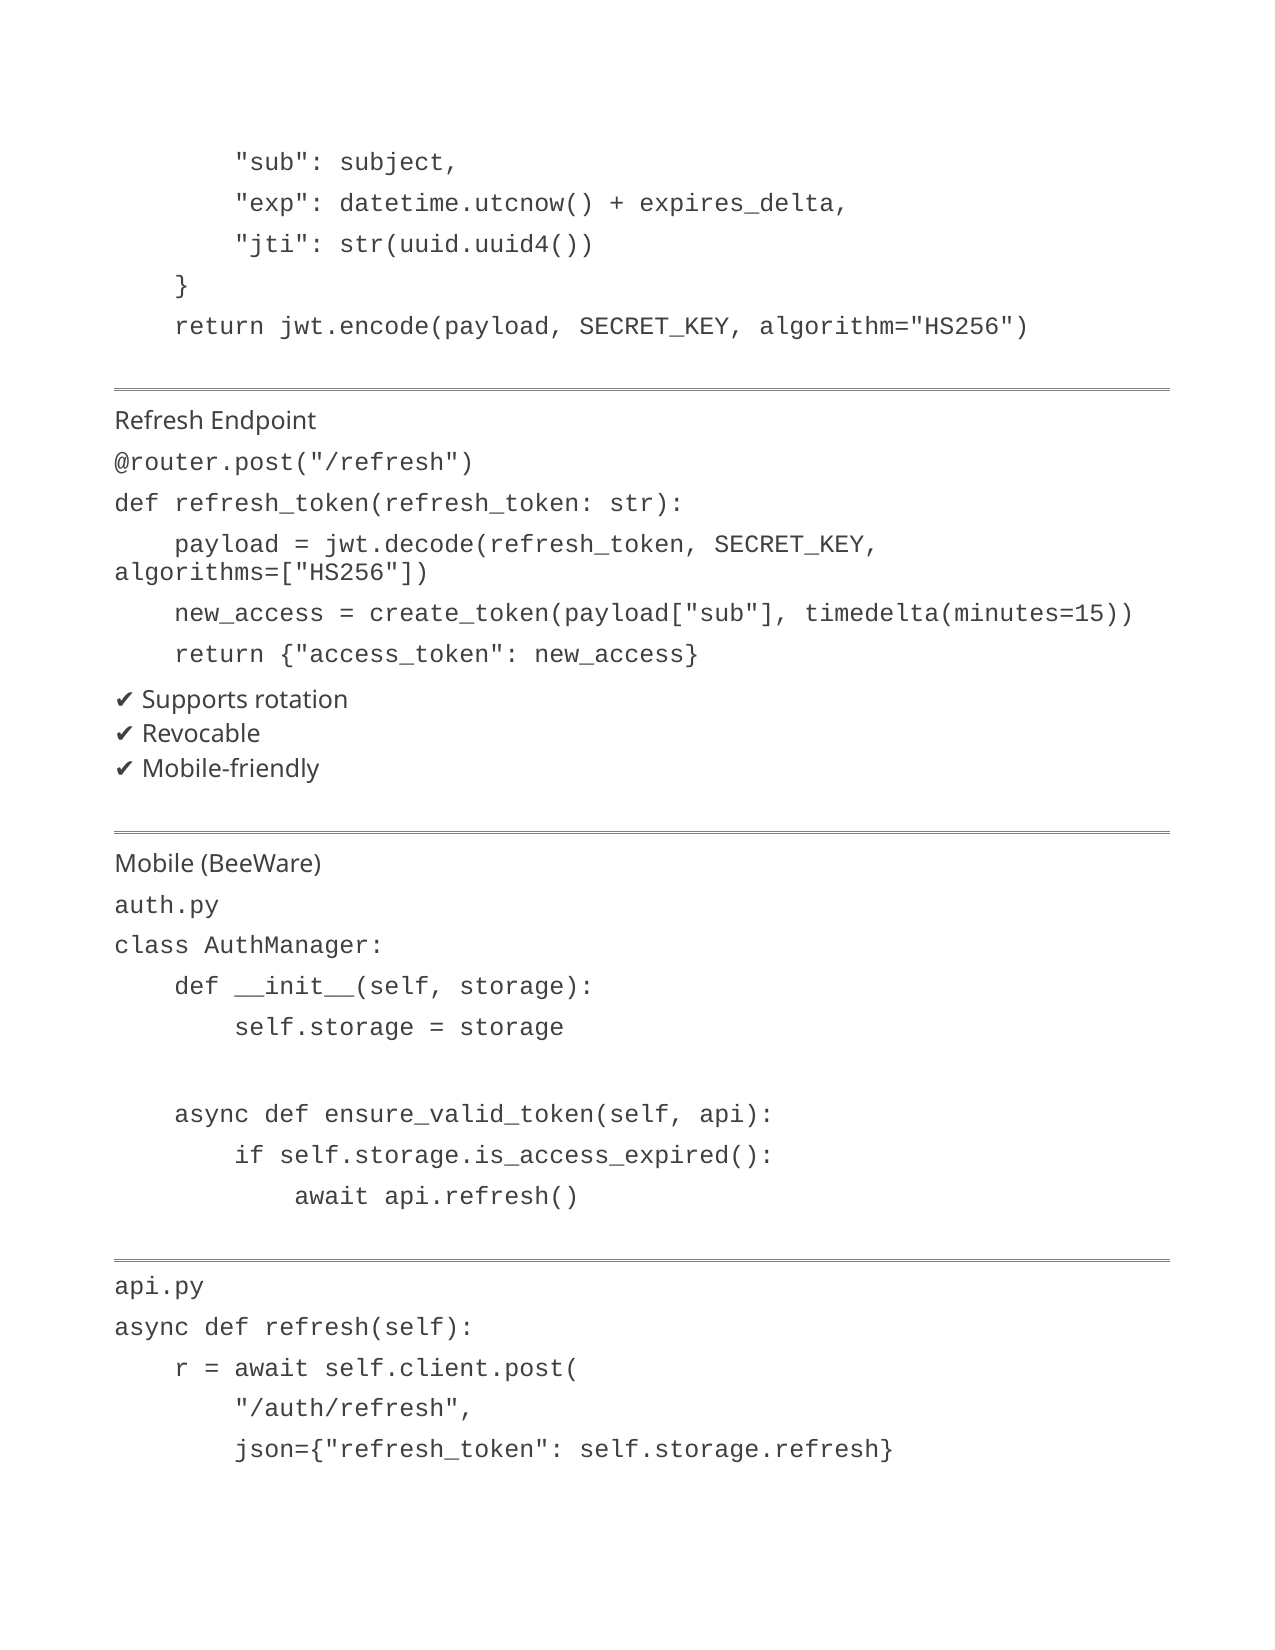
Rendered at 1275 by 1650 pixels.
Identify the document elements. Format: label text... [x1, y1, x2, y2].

text "sub": subject, [114, 150, 1170, 178]
text new_access = create_token(payload["sub"], timedelta(minutes=15)) [114, 600, 1170, 629]
subtitle api.py [114, 1273, 1170, 1302]
text "jti": str(uuid.uuid4()) [114, 232, 1170, 260]
text class AuthManager: [114, 933, 1170, 961]
subtitle Mobile (BeeWare) [114, 846, 1170, 880]
text async def refresh(self): [114, 1314, 1170, 1343]
text json={"refresh_token": self.storage.refresh} [114, 1437, 1170, 1465]
text def refresh_token(refresh_token: str): [114, 490, 1170, 519]
text payload = jwt.decode(refresh_token, SECRET_KEY, algorithms=["HS256"]) [114, 531, 1170, 588]
text } [114, 272, 1170, 301]
text async def ensure_valid_token(self, api): [114, 1102, 1170, 1130]
text def __init__(self, storage): [114, 974, 1170, 1002]
text return jwt.encode(payload, SECRET_KEY, algorithm="HS256") [114, 313, 1170, 342]
text "/auth/refresh", [114, 1396, 1170, 1424]
text ✔ Supports rotation ✔ Revocable ✔ Mobile-friendly [114, 682, 1170, 784]
subtitle auth.py [114, 892, 1170, 921]
text if self.storage.is_access_expired(): [114, 1143, 1170, 1171]
text self.storage = storage [114, 1015, 1170, 1043]
text r = await self.client.post( [114, 1355, 1170, 1383]
text return {"access_token": new_access} [114, 641, 1170, 669]
text "exp": datetime.utcnow() + expires_delta, [114, 191, 1170, 219]
text await api.refresh() [114, 1184, 1170, 1212]
text @router.post("/refresh") [114, 449, 1170, 478]
subtitle Refresh Endpoint [114, 403, 1170, 437]
